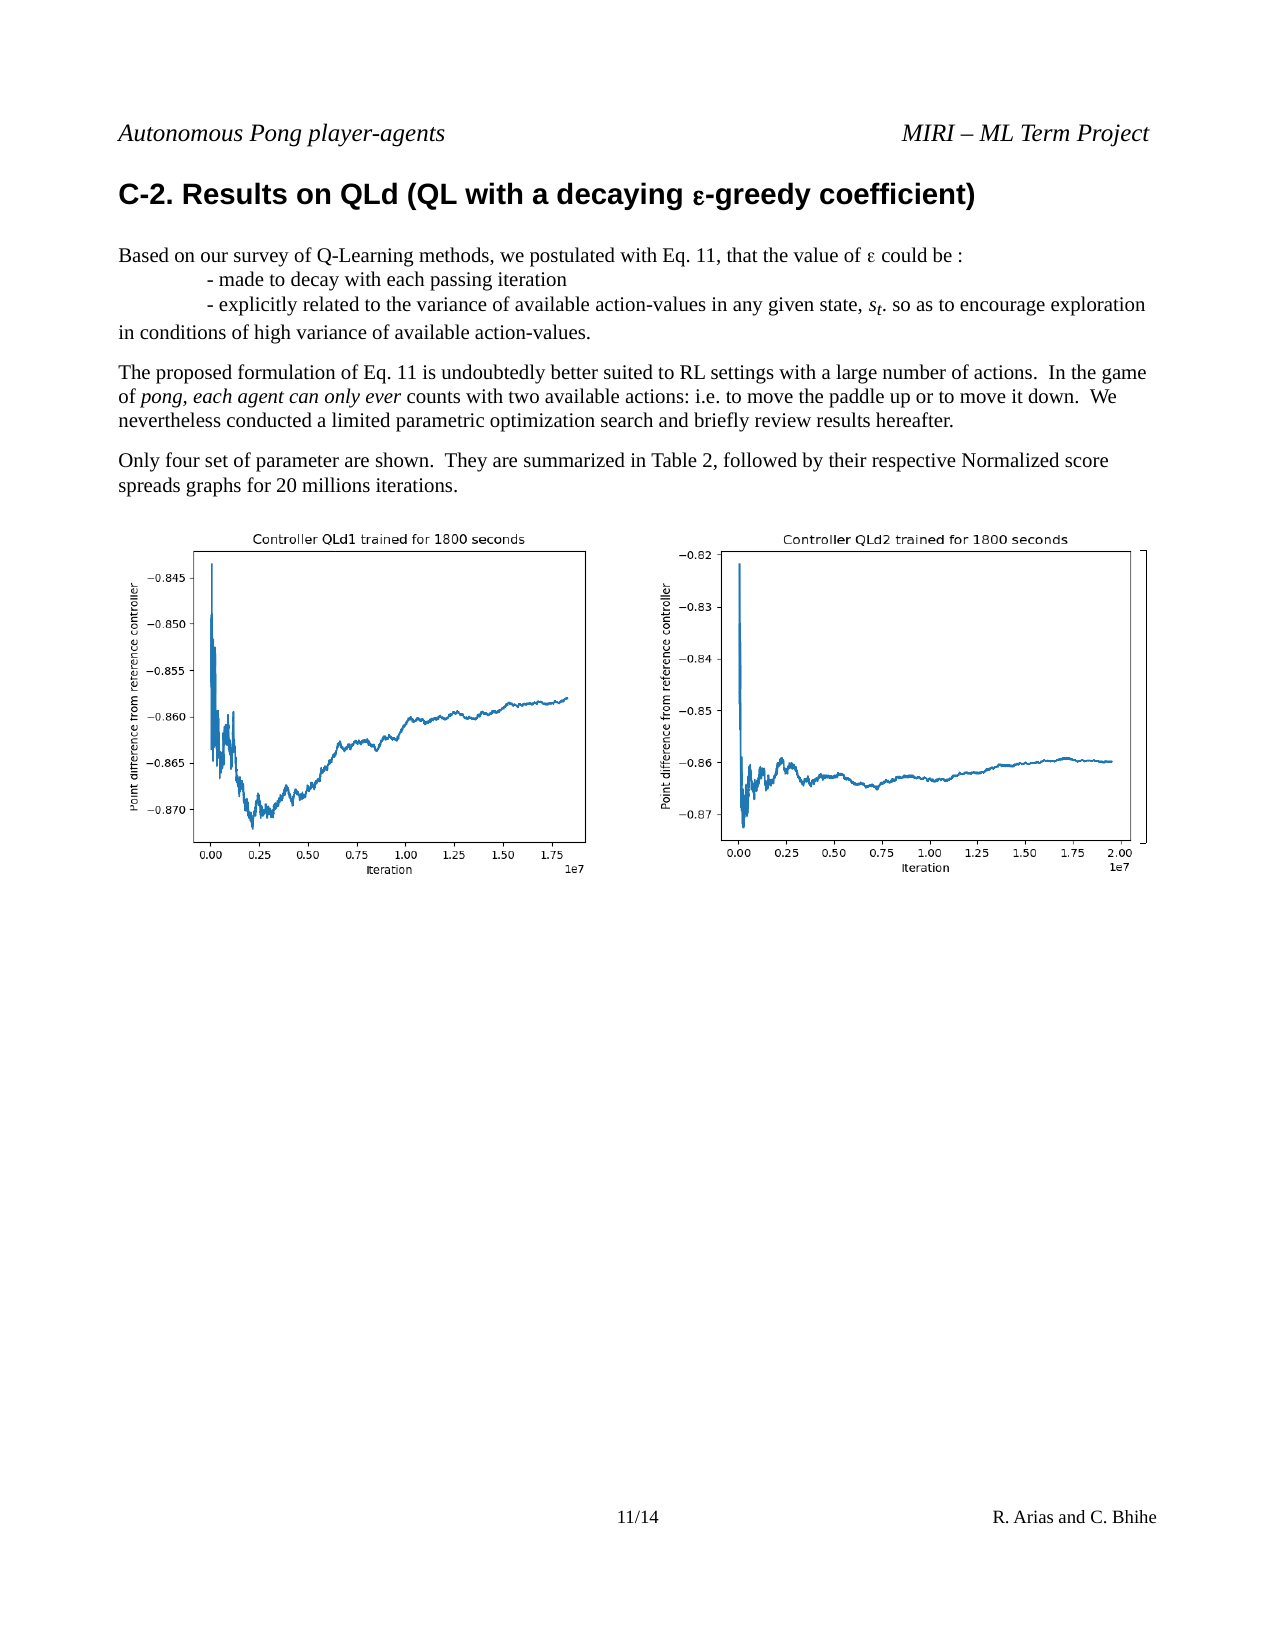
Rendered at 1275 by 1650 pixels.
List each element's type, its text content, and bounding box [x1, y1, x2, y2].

picture [657, 529, 1140, 876]
picture [130, 530, 595, 878]
subtitle C-2. Results on QLd (QL with a decaying ε-greedy coefficient) [118, 177, 1157, 211]
text Based on our survey of Q-Learning methods, we postulated with Eq. 11, that the value of ε could be : - made to decay with each passing iteration - explicitly related to the variance of available action-values in any given state, st. so as to encourage exploration in conditions of high variance of available action-values. [118, 243, 1157, 344]
text The proposed formulation of Eq. 11 is undoubtedly better suited to RL settings with a large number of actions. In the game of pong, each agent can only ever counts with two available actions: i.e. to move the paddle up or to move it down. We nevertheless conducted a limited parametric optimization search and briefly review results hereafter. [118, 360, 1157, 432]
text Only four set of parameter are shown. They are summarized in Table 2, followed by their respective Normalized score spreads graphs for 20 millions iterations. [118, 448, 1157, 497]
